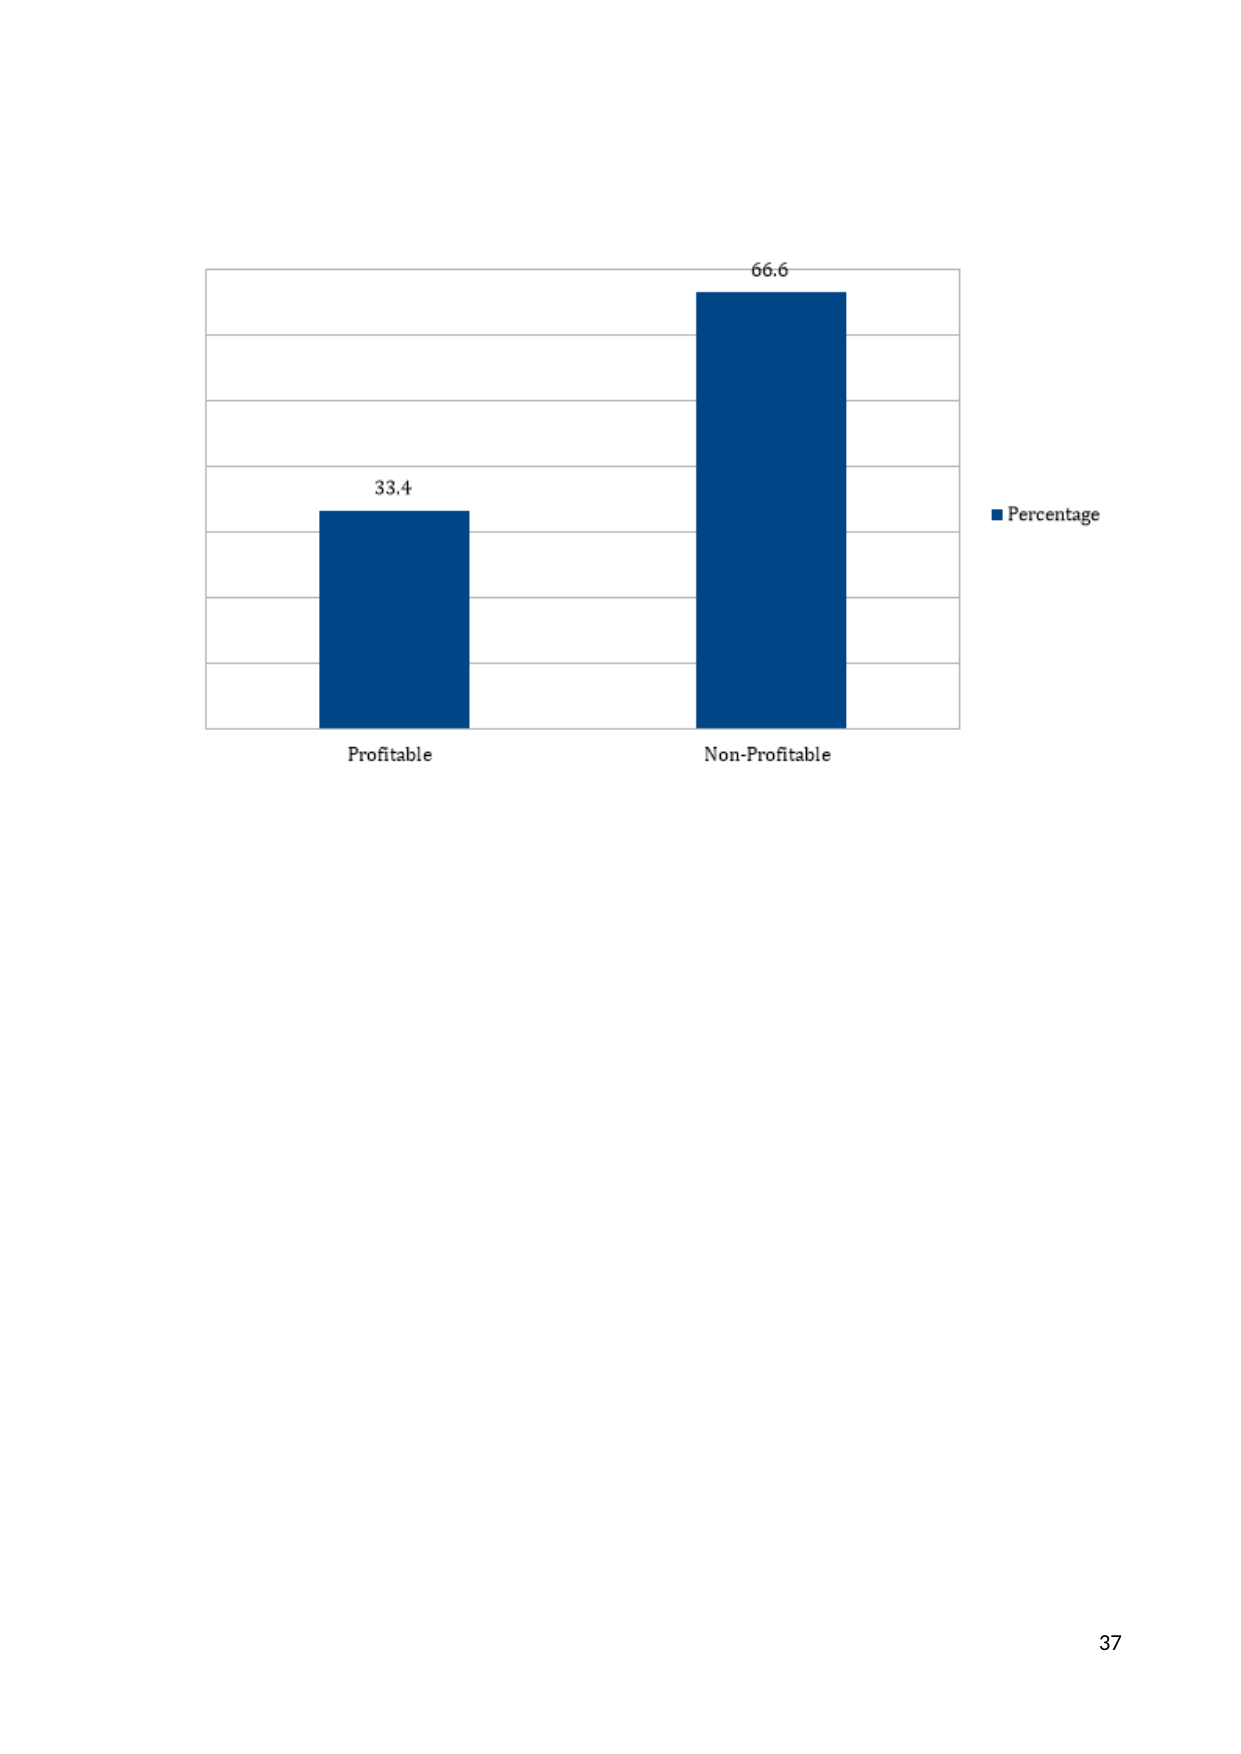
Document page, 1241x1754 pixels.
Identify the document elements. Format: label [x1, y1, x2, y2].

picture [182, 248, 1128, 780]
